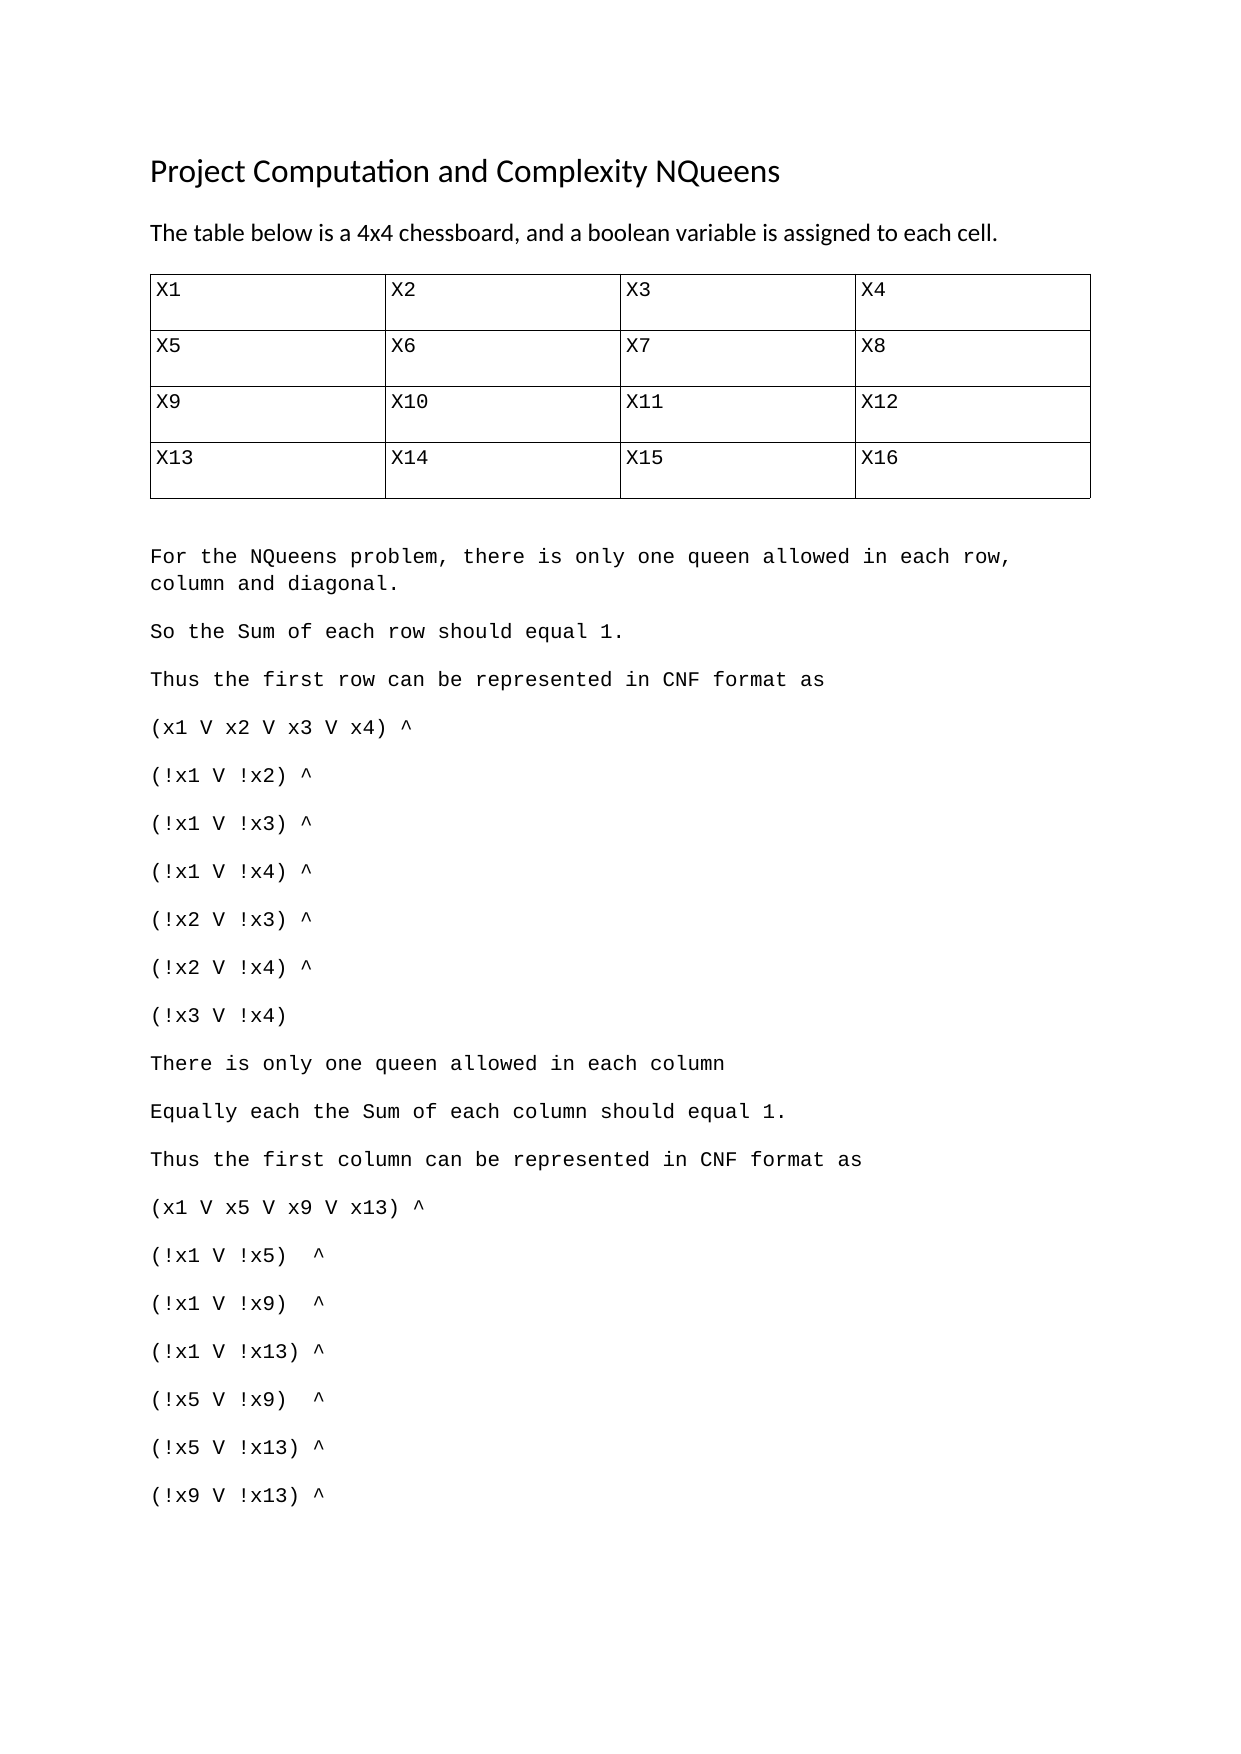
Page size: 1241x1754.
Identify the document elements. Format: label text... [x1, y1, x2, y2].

text (!x9 V !x13) ^ [150, 1485, 1090, 1509]
table_header X1 [151, 275, 385, 329]
text The table below is a 4x4 chessboard, and a boolean variable is assigned to each cell. [150, 218, 1090, 248]
text Equally each the Sum of each column should equal 1. [150, 1101, 1090, 1125]
text (!x1 V !x5) ^ [150, 1245, 1090, 1269]
text (!x1 V !x9) ^ [150, 1293, 1090, 1317]
table_cell X12 [856, 387, 1090, 442]
text (x1 V x5 V x9 V x13) ^ [150, 1197, 1090, 1221]
table_header X2 [386, 275, 620, 329]
table_cell X7 [621, 331, 855, 386]
table_cell X13 [151, 443, 385, 498]
text (!x2 V !x3) ^ [150, 909, 1090, 933]
table_cell X11 [621, 387, 855, 442]
table_cell X8 [856, 331, 1090, 386]
text For the NQueens problem, there is only one queen allowed in each row, column and diagonal. [150, 546, 1090, 597]
text (!x1 V !x2) ^ [150, 765, 1090, 789]
table_header X4 [856, 275, 1090, 329]
text (x1 V x2 V x3 V x4) ^ [150, 717, 1090, 741]
table_header X3 [621, 275, 855, 329]
table_cell X9 [151, 387, 385, 442]
table_cell X5 [151, 331, 385, 386]
table_cell X6 [386, 331, 620, 386]
text (!x1 V !x3) ^ [150, 813, 1090, 837]
text (!x1 V !x13) ^ [150, 1341, 1090, 1365]
text Thus the first row can be represented in CNF format as [150, 669, 1090, 693]
text So the Sum of each row should equal 1. [150, 621, 1090, 644]
text (!x5 V !x9) ^ [150, 1389, 1090, 1413]
text (!x3 V !x4) [150, 1005, 1090, 1029]
table_cell X10 [386, 387, 620, 442]
text (!x5 V !x13) ^ [150, 1437, 1090, 1461]
text Thus the first column can be represented in CNF format as [150, 1149, 1090, 1173]
text Project Computation and Complexity NQueens [150, 150, 1090, 191]
text (!x2 V !x4) ^ [150, 957, 1090, 981]
table_cell X16 [856, 443, 1090, 498]
table_cell X14 [386, 443, 620, 498]
text There is only one queen allowed in each column [150, 1053, 1090, 1077]
table_cell X15 [621, 443, 855, 498]
text (!x1 V !x4) ^ [150, 861, 1090, 885]
